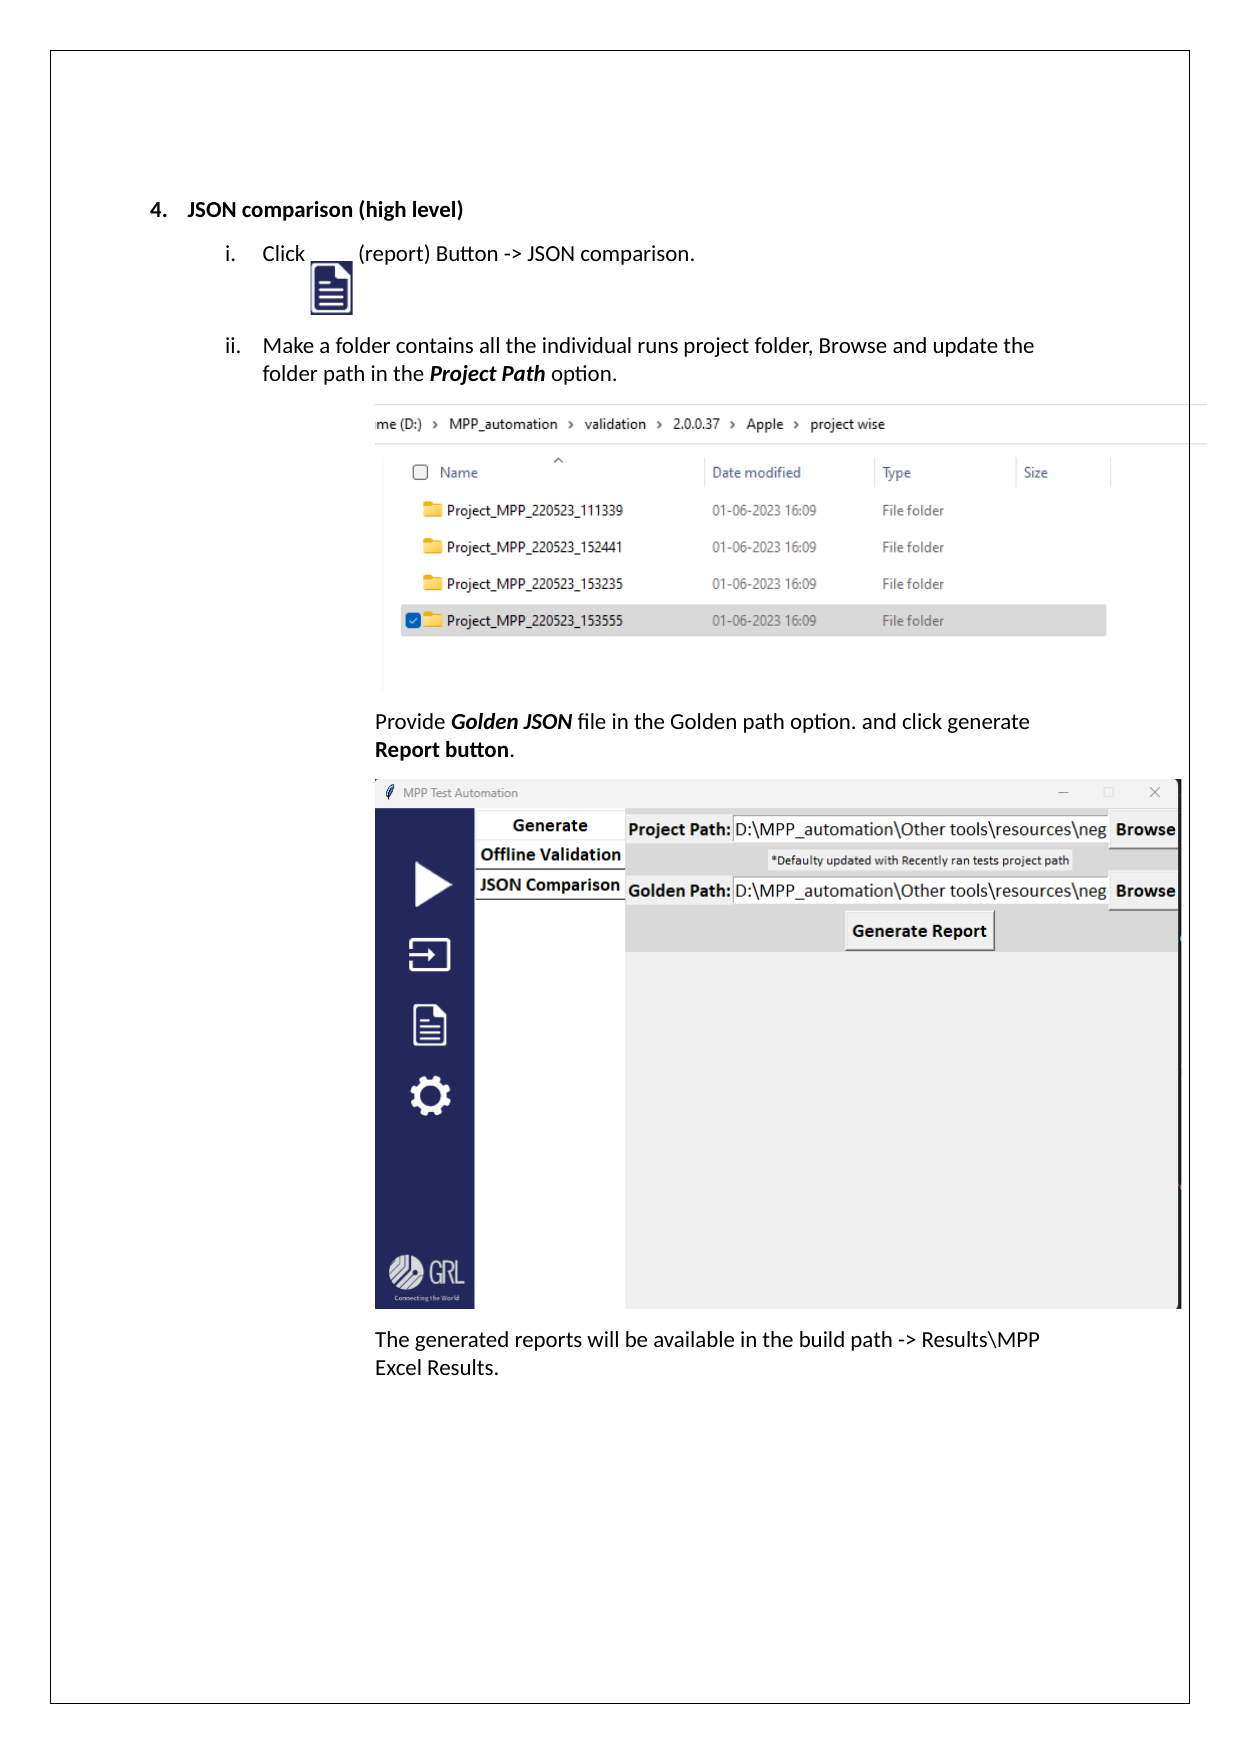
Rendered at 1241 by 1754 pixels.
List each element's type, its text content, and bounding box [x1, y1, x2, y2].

list Provide Golden JSON file in the Golden path option. and click generate Report button. [375, 707, 1090, 763]
list JSON comparison (high level) [150, 195, 1090, 223]
list Make a folder contains all the individual runs project folder, Browse and update the folder path in the Project Path option. [225, 331, 1090, 387]
list Click (report) Button -> JSON comparison. [225, 239, 1090, 314]
list The generated reports will be available in the build path -> Results\MPP Excel Results. [375, 1325, 1090, 1381]
